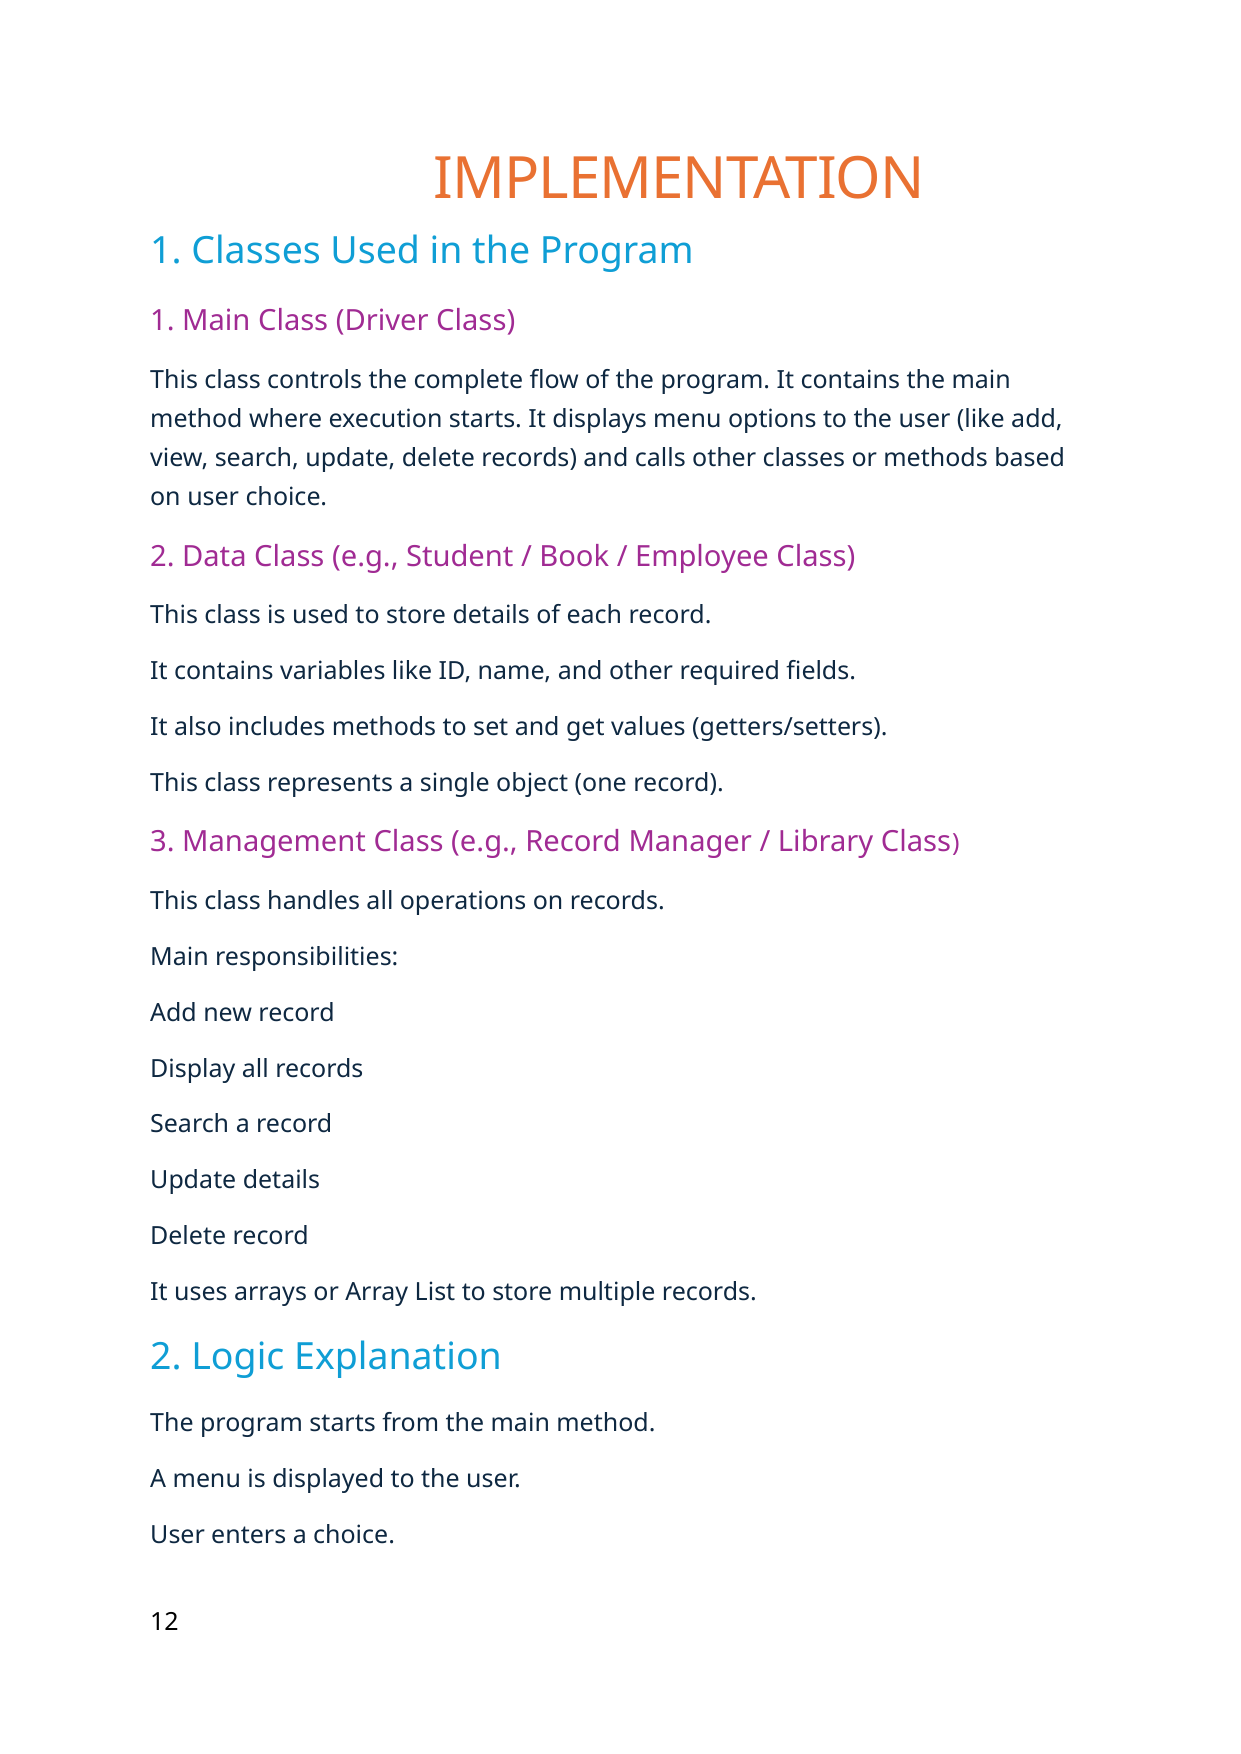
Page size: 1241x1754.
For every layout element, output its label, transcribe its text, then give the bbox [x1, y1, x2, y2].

text 1. Main Class (Driver Class) [150, 299, 1090, 339]
text 2. Data Class (e.g., Student / Book / Employee Class) [150, 535, 1090, 574]
text The program starts from the main method. [150, 1405, 1090, 1439]
text 2. Logic Explanation [150, 1329, 1090, 1380]
text 3. Management Class (e.g., Record Manager / Library Class) [150, 820, 1090, 860]
text 1. Classes Used in the Program [150, 224, 1090, 275]
text This class handles all operations on records. [150, 883, 1090, 917]
text Update details [150, 1162, 1090, 1196]
text A menu is displayed to the user. [150, 1461, 1090, 1494]
text Display all records [150, 1050, 1090, 1084]
text Search a record [150, 1106, 1090, 1140]
text Delete record [150, 1218, 1090, 1252]
text This class represents a single object (one record). [150, 764, 1090, 799]
text It uses arrays or Array List to store multiple records. [150, 1273, 1090, 1308]
text Add new record [150, 994, 1090, 1028]
text Main responsibilities: [150, 938, 1090, 973]
text It contains variables like ID, name, and other required fields. [150, 653, 1090, 687]
text This class controls the complete flow of the program. It contains the main method where execution starts. It displays menu options to the user (like add, view, search, update, delete records) and calls other classes or methods based on user choice. [150, 361, 1090, 513]
text User enters a choice. [150, 1516, 1090, 1550]
text This class is used to store details of each record. [150, 597, 1090, 631]
text It also includes methods to set and get values (getters/setters). [150, 709, 1090, 743]
title IMPLEMENTATION [150, 136, 1090, 216]
